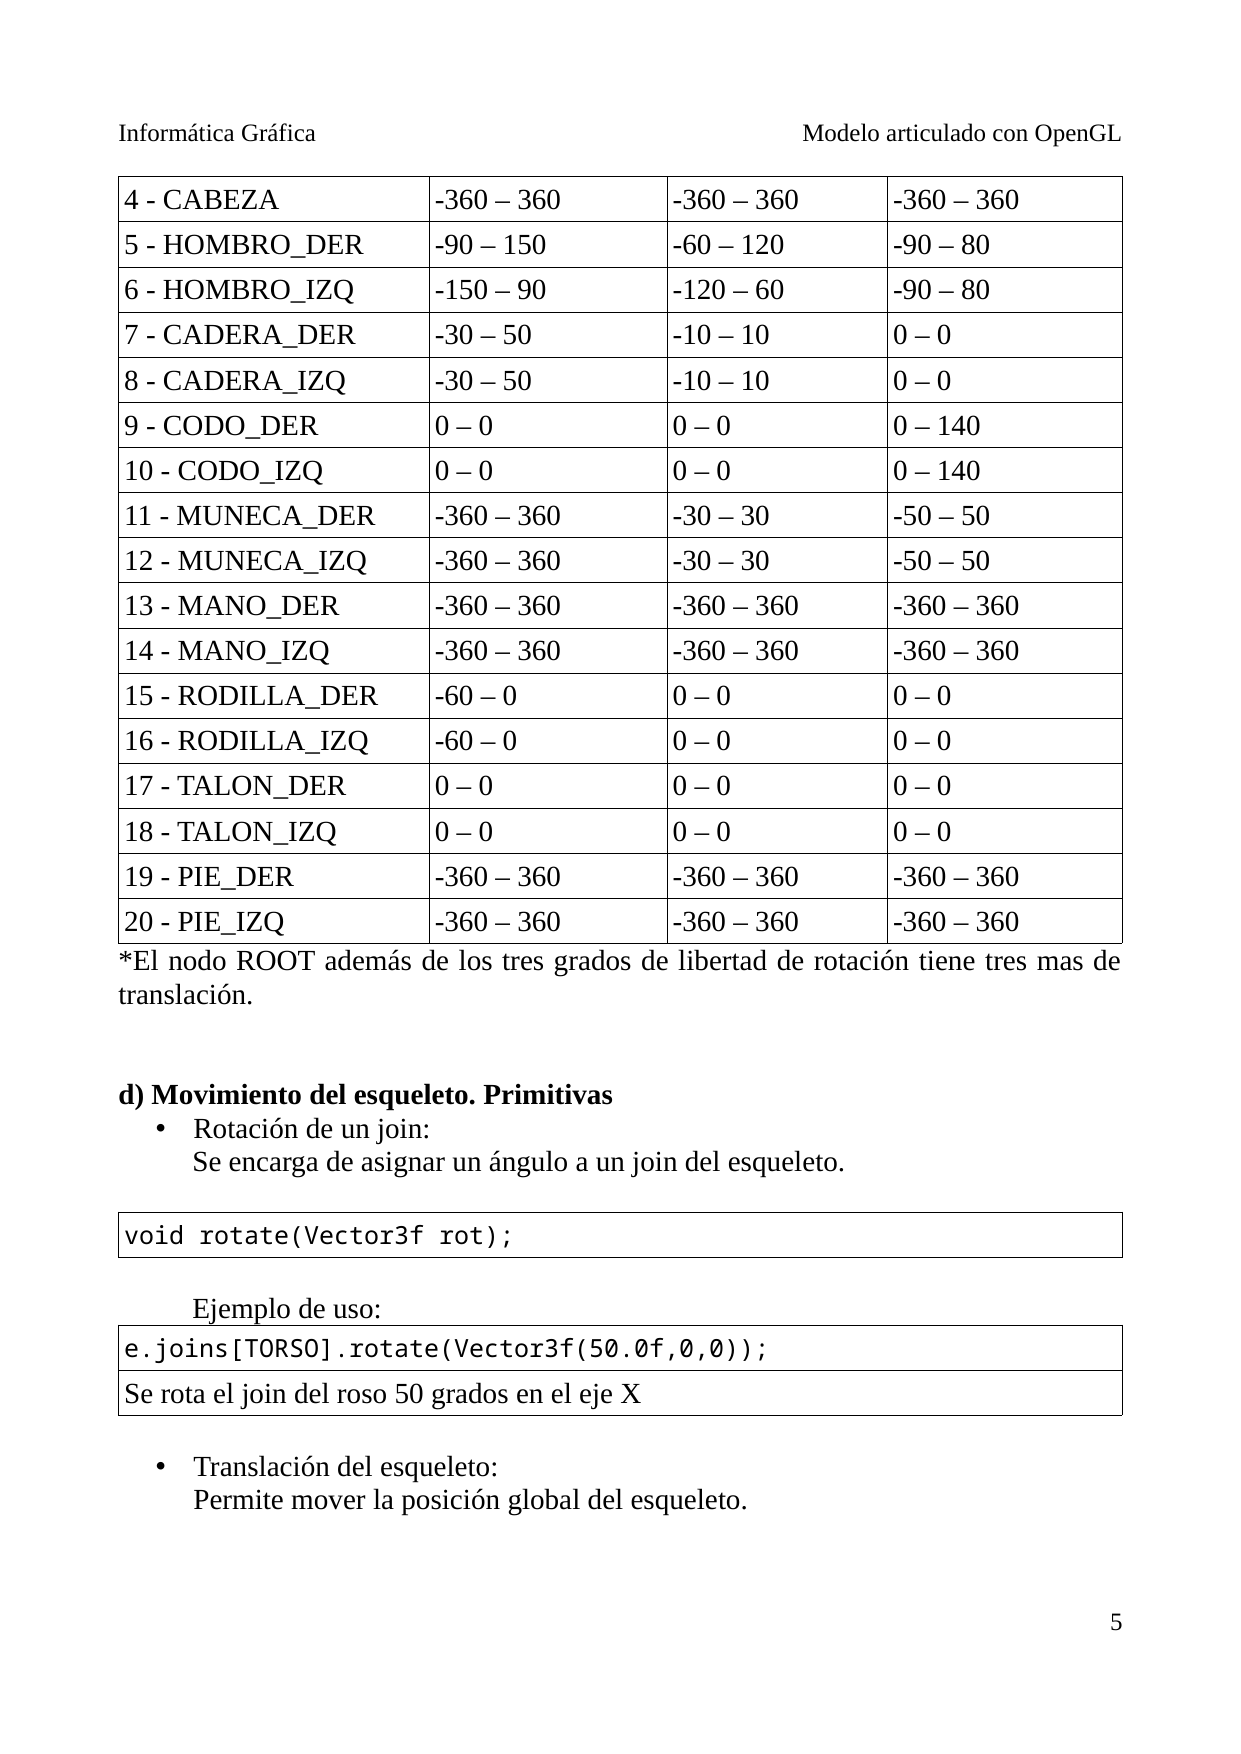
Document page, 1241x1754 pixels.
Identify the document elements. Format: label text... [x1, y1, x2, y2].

table_cell -360 – 360 [888, 899, 1122, 943]
table_cell -10 – 10 [668, 358, 887, 402]
table_cell 0 – 0 [668, 674, 887, 718]
table_cell -360 – 360 [668, 629, 887, 672]
text *El nodo ROOT además de los tres grados de libertad de rotación tiene tres mas de translación. [118, 944, 1122, 1010]
table_cell 5 - HOMBRO_DER [119, 222, 429, 267]
table_cell 0 – 0 [888, 764, 1122, 808]
table_cell -360 – 360 [430, 177, 667, 221]
table_cell -360 – 360 [888, 583, 1122, 627]
table_cell 0 – 0 [668, 719, 887, 763]
table_cell -90 – 80 [888, 222, 1122, 267]
table_cell -30 – 30 [668, 538, 887, 582]
table_cell 0 – 0 [430, 809, 667, 853]
text Ejemplo de uso: [118, 1258, 1122, 1324]
table_cell -50 – 50 [888, 493, 1122, 537]
table_cell 9 - CODO_DER [119, 403, 429, 447]
table_header void rotate(Vector3f rot); [119, 1213, 1122, 1257]
table_cell 0 – 0 [888, 674, 1122, 718]
table_cell 4 - CABEZA [119, 177, 429, 221]
table_cell -90 – 80 [888, 268, 1122, 312]
table_cell 18 - TALON_IZQ [119, 809, 429, 853]
table_cell -360 – 360 [430, 583, 667, 627]
table_cell 0 – 140 [888, 448, 1122, 492]
table_cell 0 – 0 [888, 358, 1122, 402]
table_cell -30 – 30 [668, 493, 887, 537]
table_cell 0 – 0 [430, 403, 667, 447]
table_cell 15 - RODILLA_DER [119, 674, 429, 718]
table_cell 10 - CODO_IZQ [119, 448, 429, 492]
text Se encarga de asignar un ángulo a un join del esqueleto. [118, 1144, 1122, 1212]
table_cell 14 - MANO_IZQ [119, 629, 429, 672]
list Translación del esqueleto: Permite mover la posición global del esqueleto. [156, 1449, 1122, 1549]
table_cell 19 - PIE_DER [119, 854, 429, 898]
table_cell -120 – 60 [668, 268, 887, 312]
table_cell 16 - RODILLA_IZQ [119, 719, 429, 763]
table_cell -360 – 360 [668, 899, 887, 943]
table_cell -360 – 360 [430, 538, 667, 582]
table_cell 0 – 0 [668, 448, 887, 492]
table_cell 0 – 140 [888, 403, 1122, 447]
table_cell -360 – 360 [430, 899, 667, 943]
table_cell 0 – 0 [430, 764, 667, 808]
table_cell -360 – 360 [430, 854, 667, 898]
table_cell -60 – 0 [430, 719, 667, 763]
table_cell -30 – 50 [430, 313, 667, 357]
table_cell -360 – 360 [430, 629, 667, 672]
table_cell 12 - MUNECA_IZQ [119, 538, 429, 582]
table_cell -150 – 90 [430, 268, 667, 312]
table_cell 0 – 0 [430, 448, 667, 492]
table_cell -10 – 10 [668, 313, 887, 357]
table_cell 0 – 0 [668, 764, 887, 808]
table_cell -360 – 360 [888, 854, 1122, 898]
table_cell 8 - CADERA_IZQ [119, 358, 429, 402]
table_cell -360 – 360 [668, 177, 887, 221]
table_header e.joins[TORSO].rotate(Vector3f(50.0f,0,0)); [119, 1326, 1122, 1370]
table_cell 7 - CADERA_DER [119, 313, 429, 357]
table_cell 0 – 0 [668, 809, 887, 853]
table_cell 13 - MANO_DER [119, 583, 429, 627]
list Rotación de un join: [156, 1111, 1122, 1144]
table_cell 17 - TALON_DER [119, 764, 429, 808]
table_cell 20 - PIE_IZQ [119, 899, 429, 943]
table_cell 11 - MUNECA_DER [119, 493, 429, 537]
table_cell 6 - HOMBRO_IZQ [119, 268, 429, 312]
table_cell -360 – 360 [888, 177, 1122, 221]
table_cell -60 – 0 [430, 674, 667, 718]
table_cell -30 – 50 [430, 358, 667, 402]
table_cell -360 – 360 [888, 629, 1122, 672]
table_cell 0 – 0 [888, 719, 1122, 763]
table_cell 0 – 0 [888, 313, 1122, 357]
table_cell 0 – 0 [888, 809, 1122, 853]
table_cell -360 – 360 [668, 583, 887, 627]
table_cell -360 – 360 [430, 493, 667, 537]
table_cell -50 – 50 [888, 538, 1122, 582]
table_cell -90 – 150 [430, 222, 667, 267]
text d) Movimiento del esqueleto. Primitivas [118, 1077, 1122, 1111]
table_cell -360 – 360 [668, 854, 887, 898]
table_cell 0 – 0 [668, 403, 887, 447]
table_cell Se rota el join del roso 50 grados en el eje X [119, 1371, 1122, 1415]
table_cell -60 – 120 [668, 222, 887, 267]
